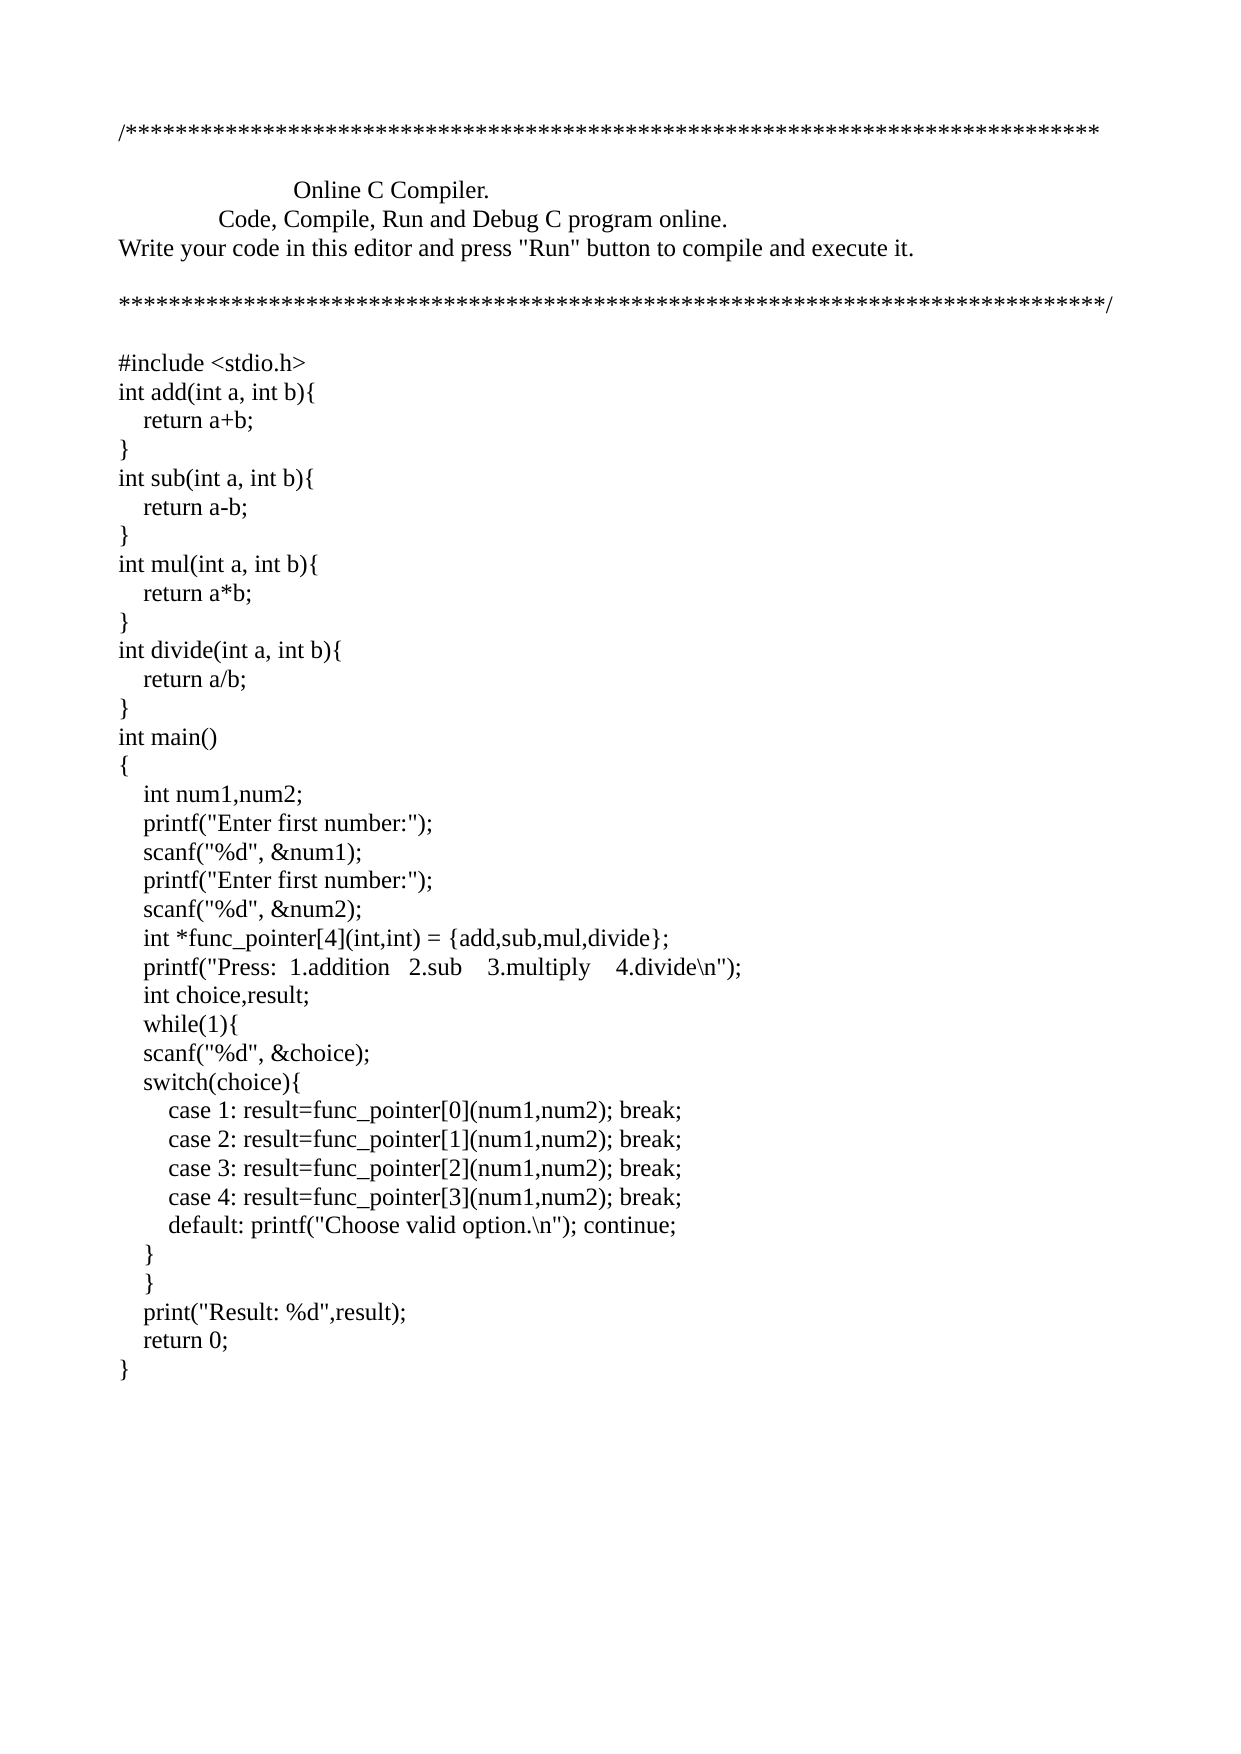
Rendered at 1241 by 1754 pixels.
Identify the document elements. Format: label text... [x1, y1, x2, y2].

text int num1,num2; [118, 779, 1122, 808]
text case 2: result=func_pointer[1](num1,num2); break; [118, 1124, 1122, 1153]
text scanf("%d", &num2); [118, 894, 1122, 923]
text while(1){ [118, 1009, 1122, 1038]
text case 3: result=func_pointer[2](num1,num2); break; [118, 1153, 1122, 1182]
text { [118, 751, 1122, 779]
text return 0; [118, 1326, 1122, 1354]
text case 4: result=func_pointer[3](num1,num2); break; [118, 1182, 1122, 1211]
text default: printf("Choose valid option.\n"); continue; [118, 1211, 1122, 1239]
text print("Result: %d",result); [118, 1297, 1122, 1326]
text scanf("%d", &choice); [118, 1038, 1122, 1067]
text int sub(int a, int b){ [118, 463, 1122, 492]
text } [118, 434, 1122, 463]
text Write your code in this editor and press "Run" button to compile and execute it. [118, 233, 1122, 262]
text int divide(int a, int b){ [118, 636, 1122, 664]
text int add(int a, int b){ [118, 377, 1122, 406]
text return a+b; [118, 406, 1122, 434]
text } [118, 1239, 1122, 1268]
text *******************************************************************************/ [118, 291, 1122, 319]
text } [118, 607, 1122, 636]
text Code, Compile, Run and Debug C program online. [118, 204, 1122, 233]
text printf("Press: 1.addition 2.sub 3.multiply 4.divide\n"); [118, 952, 1122, 981]
text scanf("%d", &num1); [118, 837, 1122, 866]
text Online C Compiler. [118, 176, 1122, 204]
text printf("Enter first number:"); [118, 808, 1122, 837]
text printf("Enter first number:"); [118, 866, 1122, 894]
text } [118, 1354, 1122, 1383]
text return a*b; [118, 578, 1122, 607]
text /****************************************************************************** [118, 118, 1122, 147]
text } [118, 521, 1122, 549]
text return a-b; [118, 492, 1122, 521]
text int mul(int a, int b){ [118, 549, 1122, 578]
text int choice,result; [118, 981, 1122, 1009]
text int *func_pointer[4](int,int) = {add,sub,mul,divide}; [118, 923, 1122, 952]
text int main() [118, 722, 1122, 751]
text } [118, 693, 1122, 722]
text #include <stdio.h> [118, 348, 1122, 377]
text case 1: result=func_pointer[0](num1,num2); break; [118, 1096, 1122, 1124]
text return a/b; [118, 664, 1122, 693]
text switch(choice){ [118, 1067, 1122, 1096]
text } [118, 1268, 1122, 1297]
